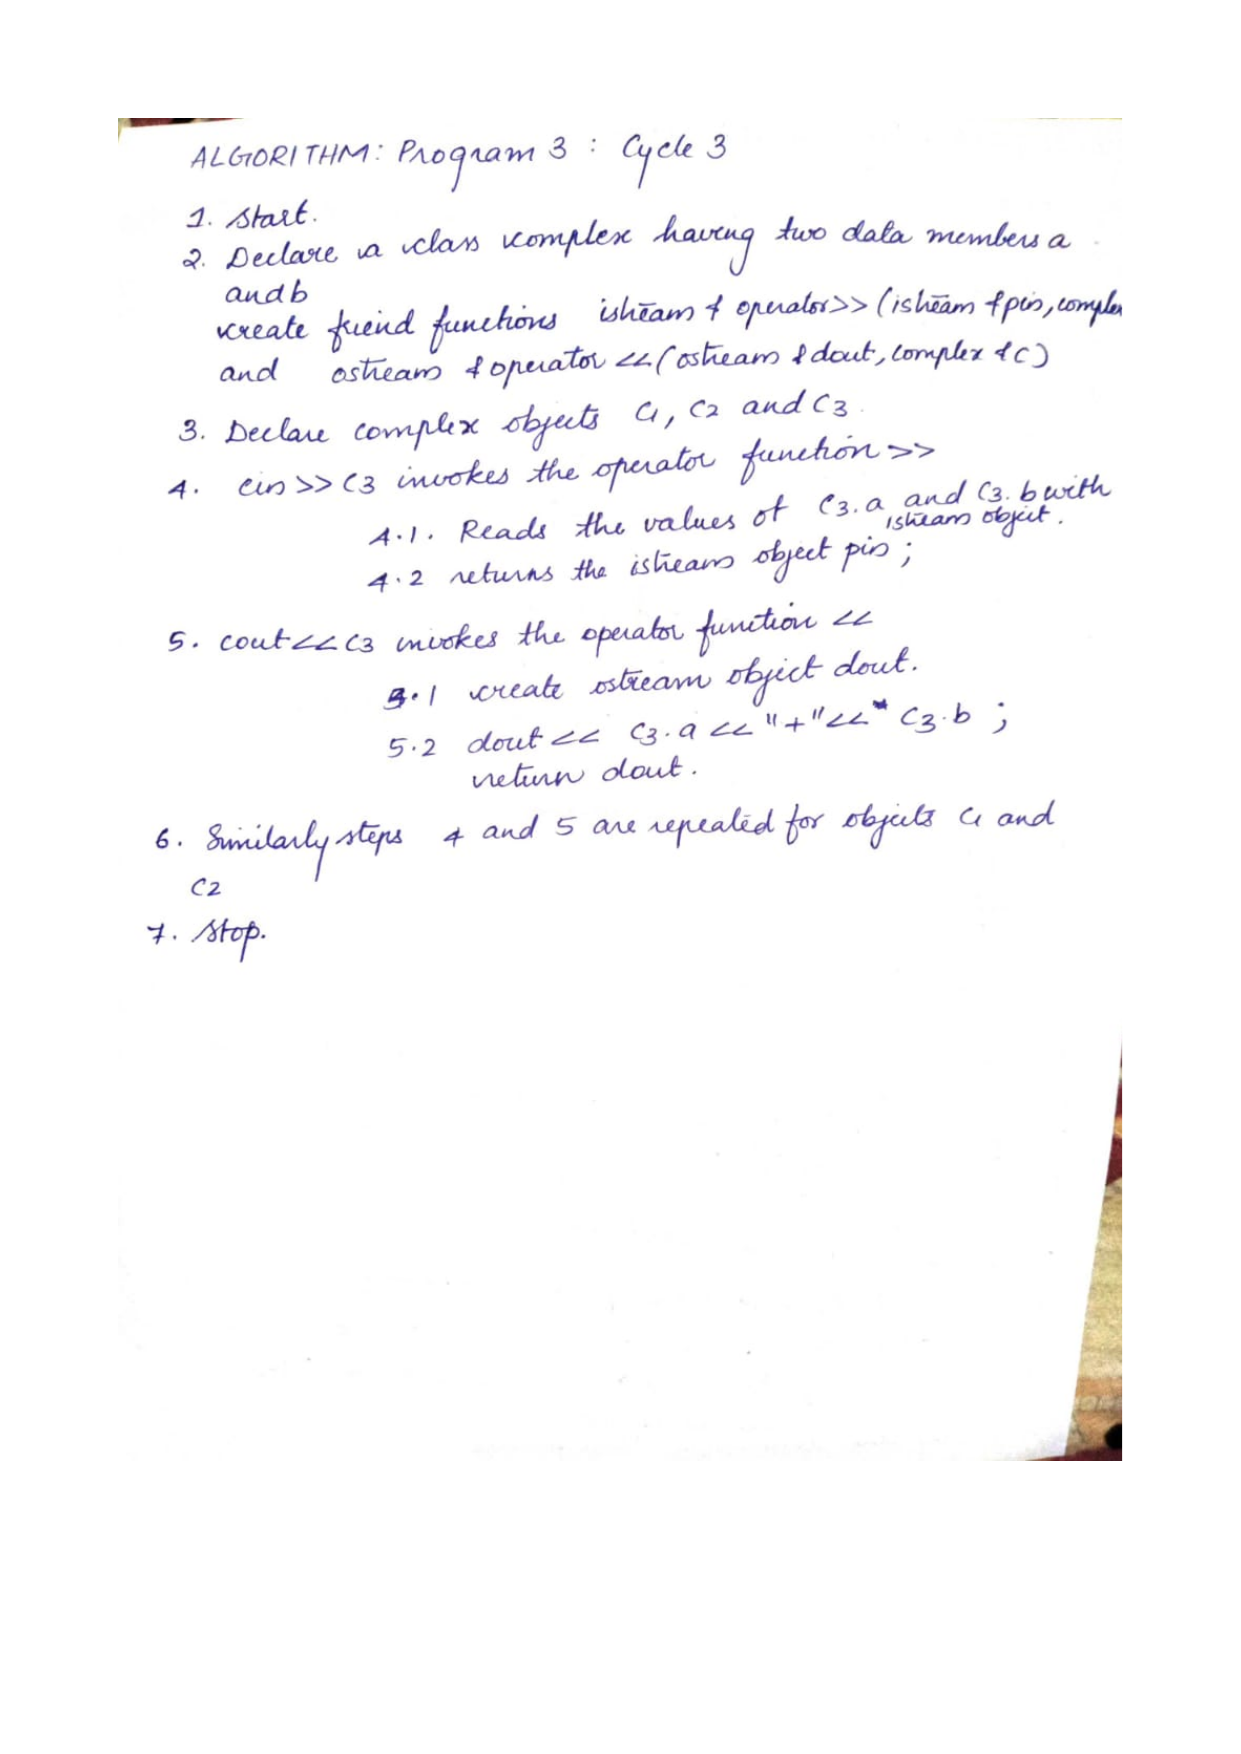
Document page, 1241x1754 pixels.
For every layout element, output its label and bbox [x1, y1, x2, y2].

picture [118, 118, 1123, 1461]
